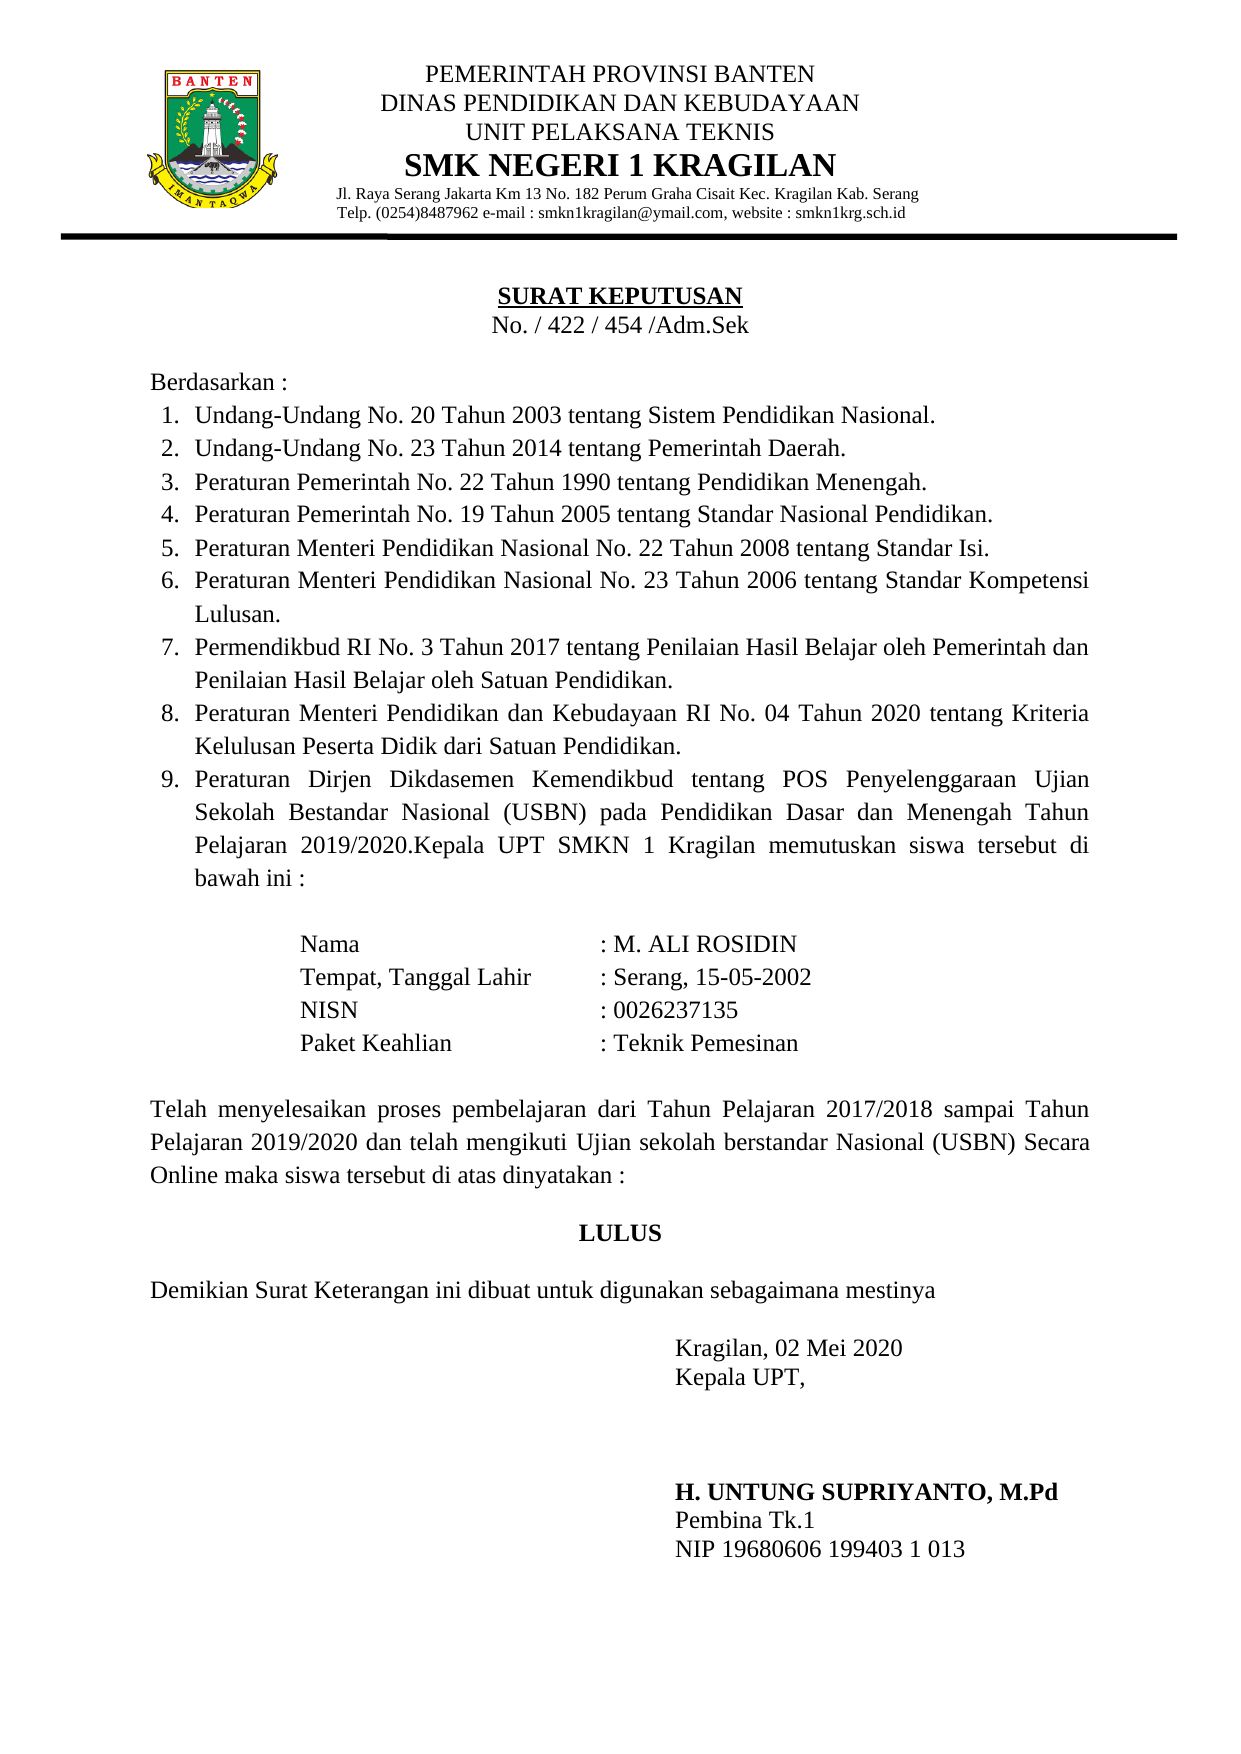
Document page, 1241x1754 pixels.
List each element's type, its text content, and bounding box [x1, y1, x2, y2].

list Peraturan Menteri Pendidikan Nasional No. 23 Tahun 2006 tentang Standar Kompetensi Lulusan. [179, 566, 1090, 627]
text NISN : 0026237135 [150, 995, 1090, 1024]
text LULUS [150, 1218, 1090, 1247]
text SURAT KEPUTUSAN [150, 281, 1090, 310]
list Peraturan Menteri Pendidikan Nasional No. 22 Tahun 2008 tentang Standar Isi. [179, 533, 1090, 561]
text Telah menyelesaikan proses pembelajaran dari Tahun Pelajaran 2017/2018 sampai Tahun Pelajaran 2019/2020 dan telah mengikuti Ujian sekolah berstandar Nasional (USBN) Secara Online maka siswa tersebut di atas dinyatakan : [150, 1094, 1090, 1189]
text No. / 422 / 454 /Adm.Sek [150, 310, 1090, 339]
text Kepala UPT, [150, 1362, 1090, 1391]
text Pembina Tk.1 [150, 1506, 1090, 1534]
list Peraturan Pemerintah No. 19 Tahun 2005 tentang Standar Nasional Pendidikan. [179, 499, 1090, 528]
list Undang-Undang No. 23 Tahun 2014 tentang Pemerintah Daerah. [179, 433, 1090, 462]
text Tempat, Tanggal Lahir : Serang, 15-05-2002 [150, 962, 1090, 991]
text Demikian Surat Keterangan ini dibuat untuk digunakan sebagaimana mestinya [150, 1276, 1090, 1304]
list Peraturan Dirjen Dikdasemen Kemendikbud tentang POS Penyelenggaraan Ujian Sekolah Bestandar Nasional (USBN) pada Pendidikan Dasar dan Menengah Tahun Pelajaran 2019/2020.Kepala UPT SMKN 1 Kragilan memutuskan siswa tersebut di bawah ini : [179, 764, 1090, 892]
text Berdasarkan : [150, 367, 1090, 396]
list Undang-Undang No. 20 Tahun 2003 tentang Sistem Pendidikan Nasional. [179, 401, 1090, 429]
text Nama : M. ALI ROSIDIN [150, 929, 1090, 958]
list Permendikbud RI No. 3 Tahun 2017 tentang Penilaian Hasil Belajar oleh Pemerintah dan Penilaian Hasil Belajar oleh Satuan Pendidikan. [179, 632, 1090, 693]
list Peraturan Menteri Pendidikan dan Kebudayaan RI No. 04 Tahun 2020 tentang Kriteria Kelulusan Peserta Didik dari Satuan Pendidikan. [179, 698, 1090, 759]
text H. UNTUNG SUPRIYANTO, M.Pd [150, 1477, 1090, 1506]
text NIP 19680606 199403 1 013 [150, 1534, 1090, 1563]
picture [146, 70, 279, 208]
text Kragilan, 02 Mei 2020 [150, 1333, 1090, 1362]
list Peraturan Pemerintah No. 22 Tahun 1990 tentang Pendidikan Menengah. [179, 467, 1090, 495]
text Paket Keahlian : Teknik Pemesinan [150, 1028, 1090, 1057]
